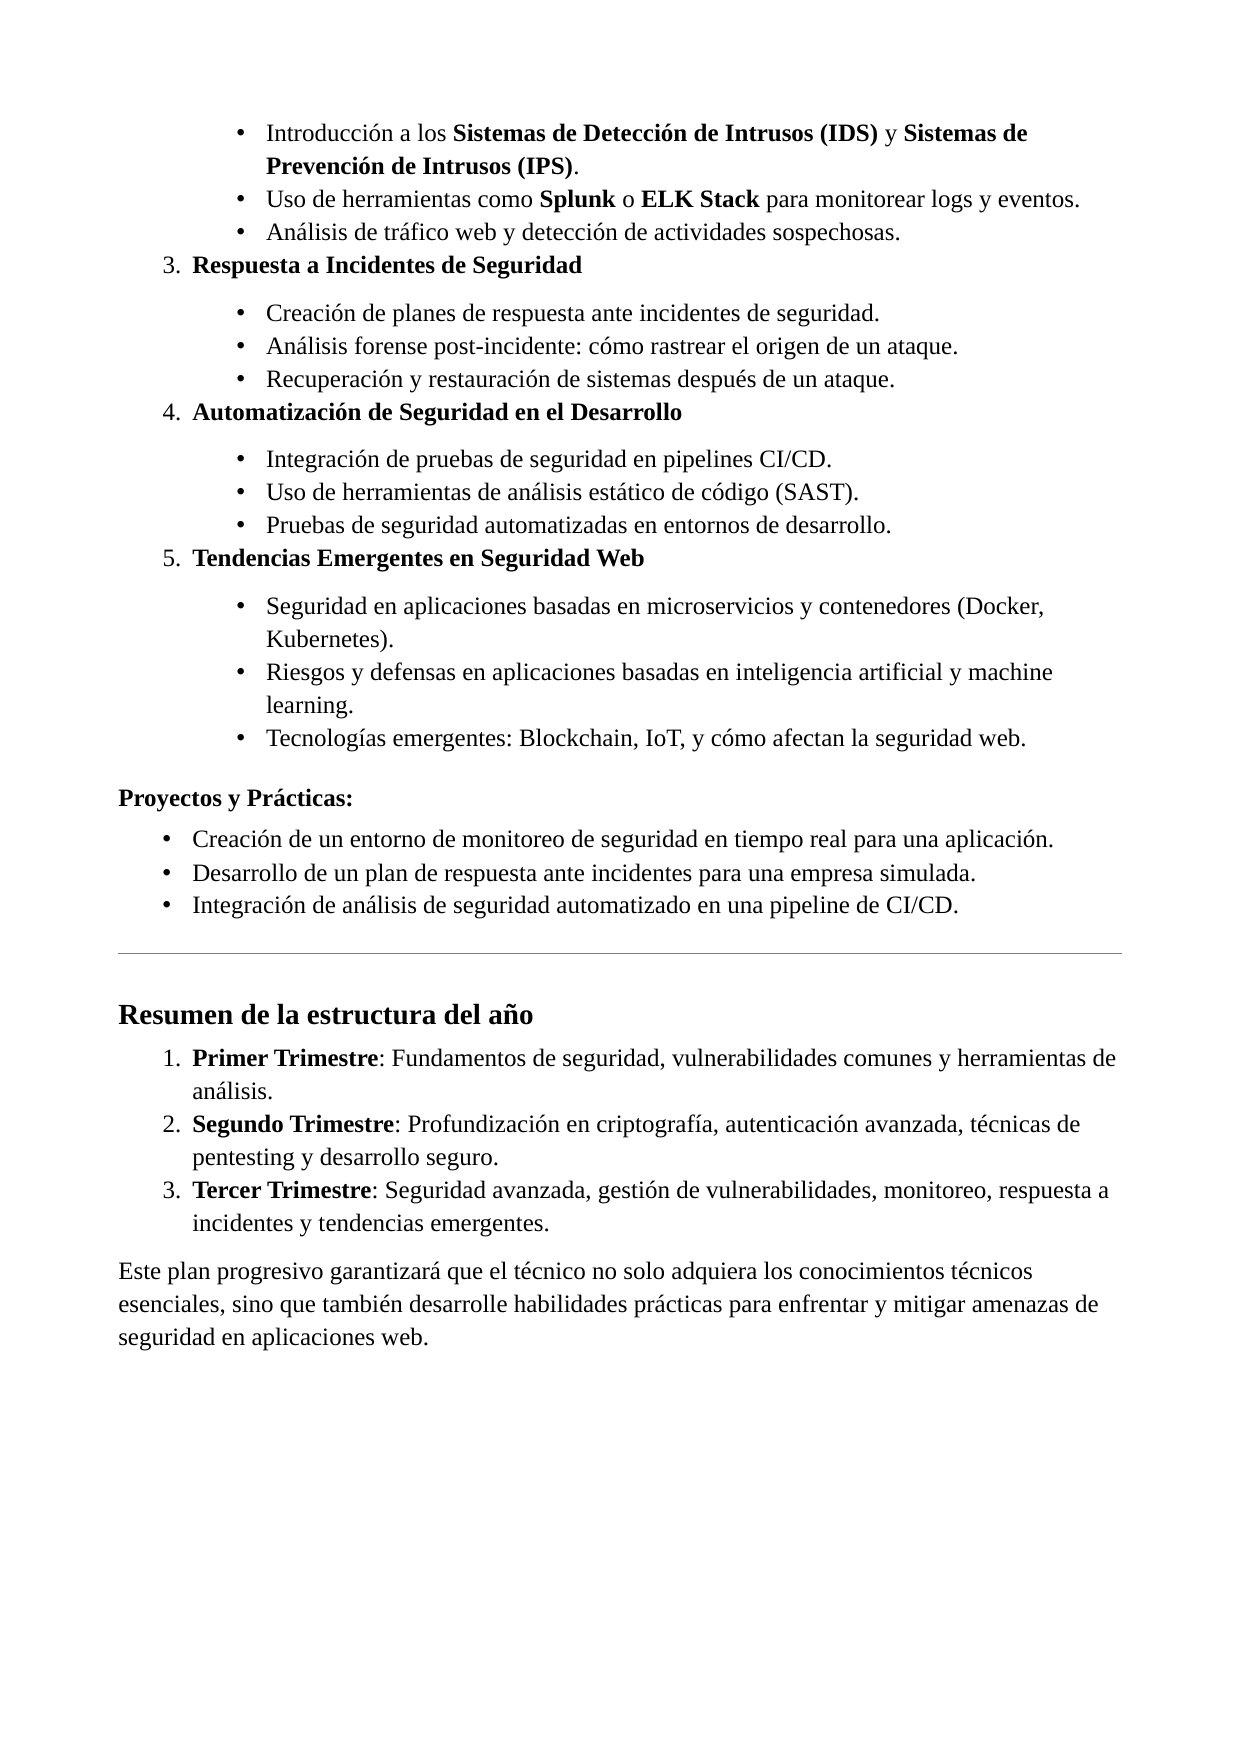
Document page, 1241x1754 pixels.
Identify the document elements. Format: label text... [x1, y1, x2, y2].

list Integración de pruebas de seguridad en pipelines CI/CD. [236, 444, 1122, 473]
list Riesgos y defensas en aplicaciones basadas en inteligencia artificial y machine learning. [236, 657, 1122, 719]
list Tecnologías emergentes: Blockchain, IoT, y cómo afectan la seguridad web. [236, 723, 1122, 752]
list Introducción a los Sistemas de Detección de Intrusos (IDS) y Sistemas de Prevención de Intrusos (IPS). [236, 118, 1122, 180]
list Respuesta a Incidentes de Seguridad [162, 250, 1122, 279]
list Tendencias Emergentes en Seguridad Web [162, 543, 1122, 572]
list Segundo Trimestre: Profundización en criptografía, autenticación avanzada, técnicas de pentesting y desarrollo seguro. [162, 1109, 1122, 1171]
list Automatización de Seguridad en el Desarrollo [162, 397, 1122, 426]
subtitle Proyectos y Prácticas: [118, 783, 1122, 812]
text Este plan progresivo garantizará que el técnico no solo adquiera los conocimientos técnicos esenciales, sino que también desarrolle habilidades prácticas para enfrentar y mitigar amenazas de seguridad en aplicaciones web. [118, 1256, 1122, 1351]
list Primer Trimestre: Fundamentos de seguridad, vulnerabilidades comunes y herramientas de análisis. [162, 1043, 1122, 1105]
list Creación de planes de respuesta ante incidentes de seguridad. [236, 298, 1122, 327]
subtitle Resumen de la estructura del año [118, 997, 1122, 1031]
list Análisis forense post-incidente: cómo rastrear el origen de un ataque. [236, 331, 1122, 359]
list Uso de herramientas de análisis estático de código (SAST). [236, 477, 1122, 506]
list Integración de análisis de seguridad automatizado en una pipeline de CI/CD. [162, 891, 1122, 919]
list Recuperación y restauración de sistemas después de un ataque. [236, 364, 1122, 393]
list Tercer Trimestre: Seguridad avanzada, gestión de vulnerabilidades, monitoreo, respuesta a incidentes y tendencias emergentes. [162, 1175, 1122, 1237]
list Uso de herramientas como Splunk o ELK Stack para monitorear logs y eventos. [236, 184, 1122, 213]
list Creación de un entorno de monitoreo de seguridad en tiempo real para una aplicación. [162, 824, 1122, 853]
list Desarrollo de un plan de respuesta ante incidentes para una empresa simulada. [162, 858, 1122, 886]
list Seguridad en aplicaciones basadas en microservicios y contenedores (Docker, Kubernetes). [236, 591, 1122, 653]
list Análisis de tráfico web y detección de actividades sospechosas. [236, 217, 1122, 246]
list Pruebas de seguridad automatizadas en entornos de desarrollo. [236, 511, 1122, 539]
